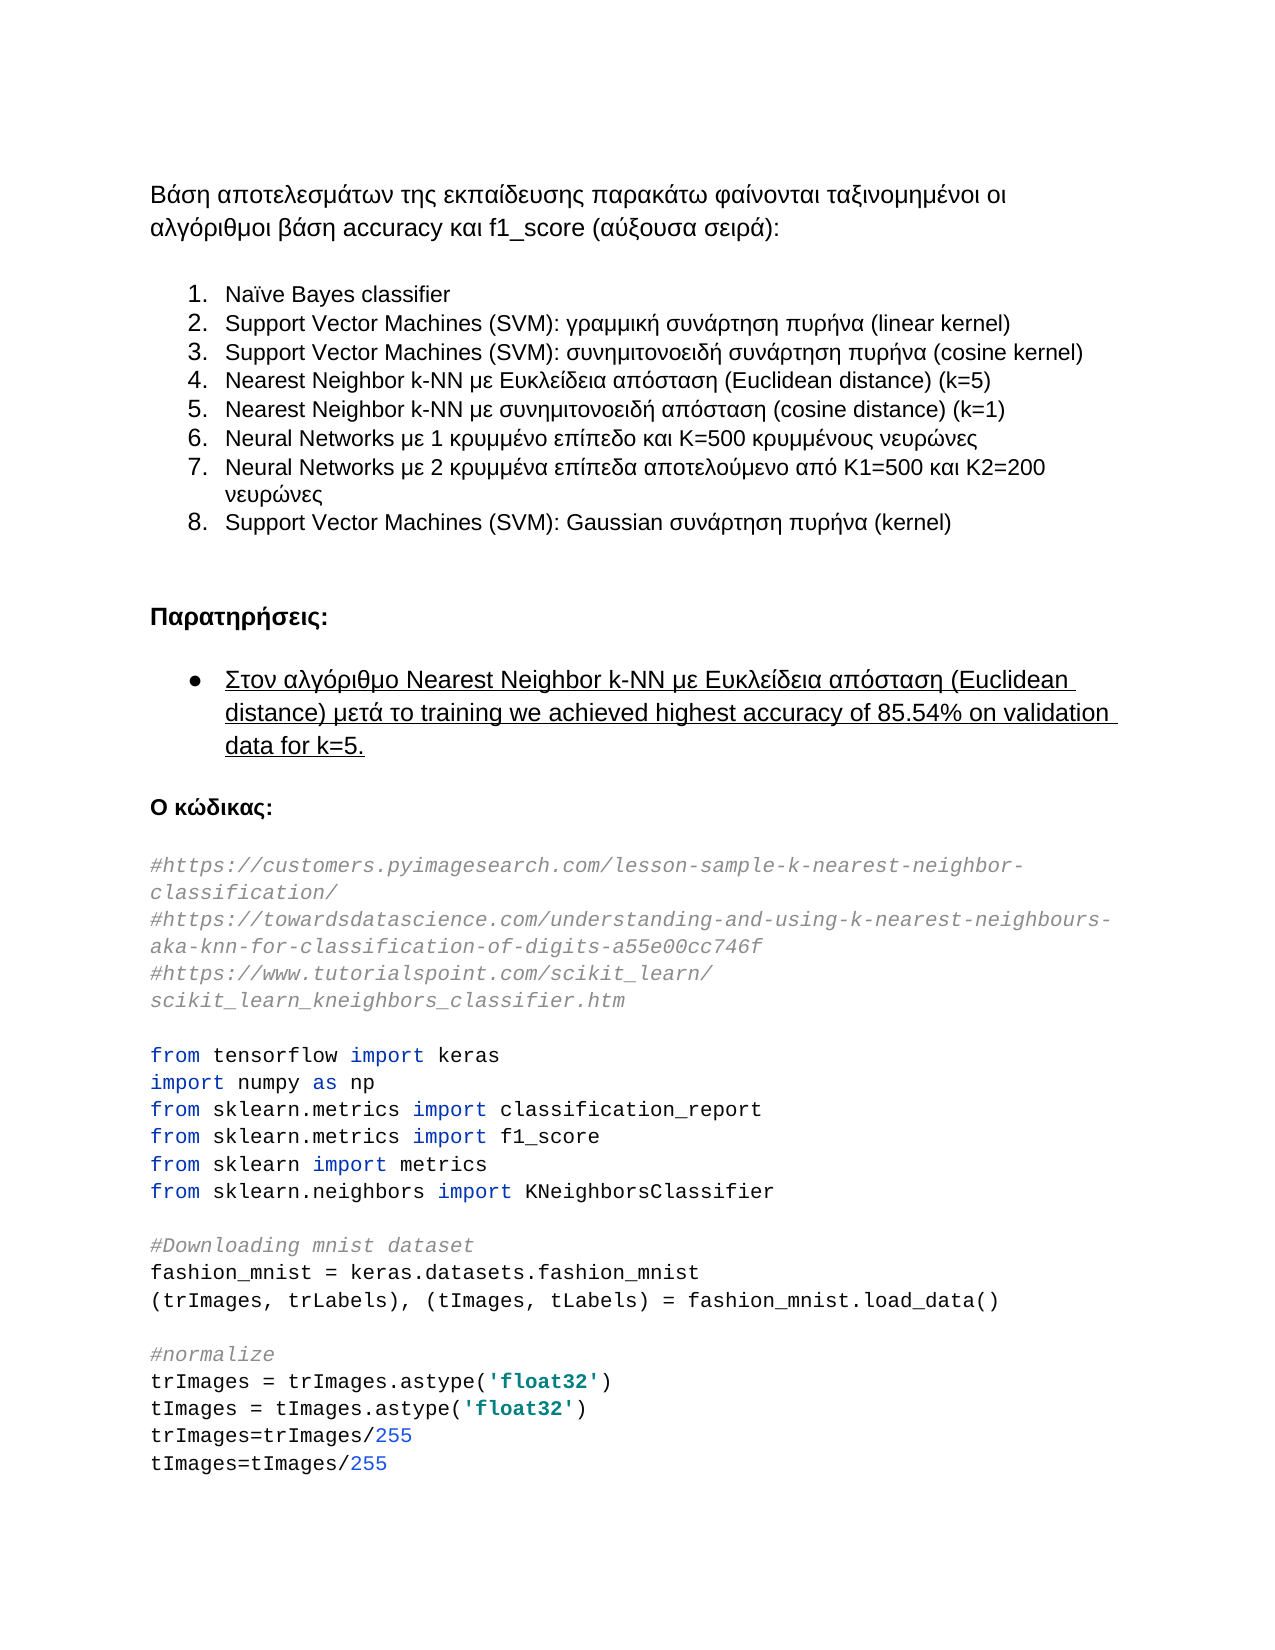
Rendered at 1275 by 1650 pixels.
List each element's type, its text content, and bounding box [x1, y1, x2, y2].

text trImages=trImages/255 [150, 1426, 1125, 1449]
text Βάση αποτελεσμάτων της εκπαίδευσης παρακάτω φαίνονται ταξινομημένοι οι αλγόριθμοι βάση accuracy και f1_score (αύξουσα σειρά): [150, 180, 1125, 242]
text from sklearn import metrics [150, 1154, 1125, 1177]
text from tensorflow import keras [150, 1045, 1125, 1068]
text #https://customers.pyimagesearch.com/lesson-sample-k-nearest-neighbor-classification/ [150, 854, 1125, 905]
text import numpy as np [150, 1072, 1125, 1096]
text #Downloading mnist dataset [150, 1235, 1125, 1259]
text Παρατηρήσεις: [150, 602, 1125, 630]
list Neural Networks με 1 κρυμμένο επίπεδο και Κ=500 κρυμμένους νευρώνες [187, 423, 1125, 452]
list Nearest Neighbor k-ΝΝ με Ευκλείδεια απόσταση (Euclidean distance) (k=5) [187, 366, 1125, 394]
list Support Vector Machines (SVM): συνημιτονοειδή συνάρτηση πυρήνα (cosine kernel) [187, 337, 1125, 366]
text fashion_mnist = keras.datasets.fashion_mnist [150, 1262, 1125, 1286]
text trImages = trImages.astype('float32') [150, 1371, 1125, 1395]
text #https://towardsdatascience.com/understanding-and-using-k-nearest-neighbours-aka-knn-for-classification-of-digits-a55e00cc746f [150, 909, 1125, 960]
list Support Vector Machines (SVM): Gaussian συνάρτηση πυρήνα (kernel) [187, 507, 1125, 536]
text #https://www.tutorialspoint.com/scikit_learn/scikit_learn_kneighbors_classifier.htm [150, 963, 1125, 1014]
list Naïve Bayes classifier [187, 279, 1125, 308]
text from sklearn.metrics import f1_score [150, 1126, 1125, 1150]
text from sklearn.neighbors import KNeighborsClassifier [150, 1181, 1125, 1204]
list Support Vector Machines (SVM): γραμμική συνάρτηση πυρήνα (linear kernel) [187, 308, 1125, 337]
list Nearest Neighbor k-ΝΝ με συνημιτονοειδή απόσταση (cosine distance) (k=1) [187, 394, 1125, 423]
list Neural Networks με 2 κρυμμένα επίπεδα αποτελούμενο από Κ1=500 και Κ2=200 νευρώνες [187, 452, 1125, 507]
text (trImages, trLabels), (tImages, tLabels) = fashion_mnist.load_data() [150, 1289, 1125, 1313]
text tImages=tImages/255 [150, 1453, 1125, 1476]
list Στον αλγόριθμο Nearest Neighbor k-ΝΝ με Ευκλείδεια απόσταση (Euclidean distance) μετά το training we achieved highest accuracy of 85.54% on validation data for k=5. [187, 665, 1125, 760]
text #normalize [150, 1344, 1125, 1368]
text Ο κώδικας: [150, 794, 1125, 821]
text from sklearn.metrics import classification_report [150, 1099, 1125, 1123]
text tImages = tImages.astype('float32') [150, 1398, 1125, 1422]
